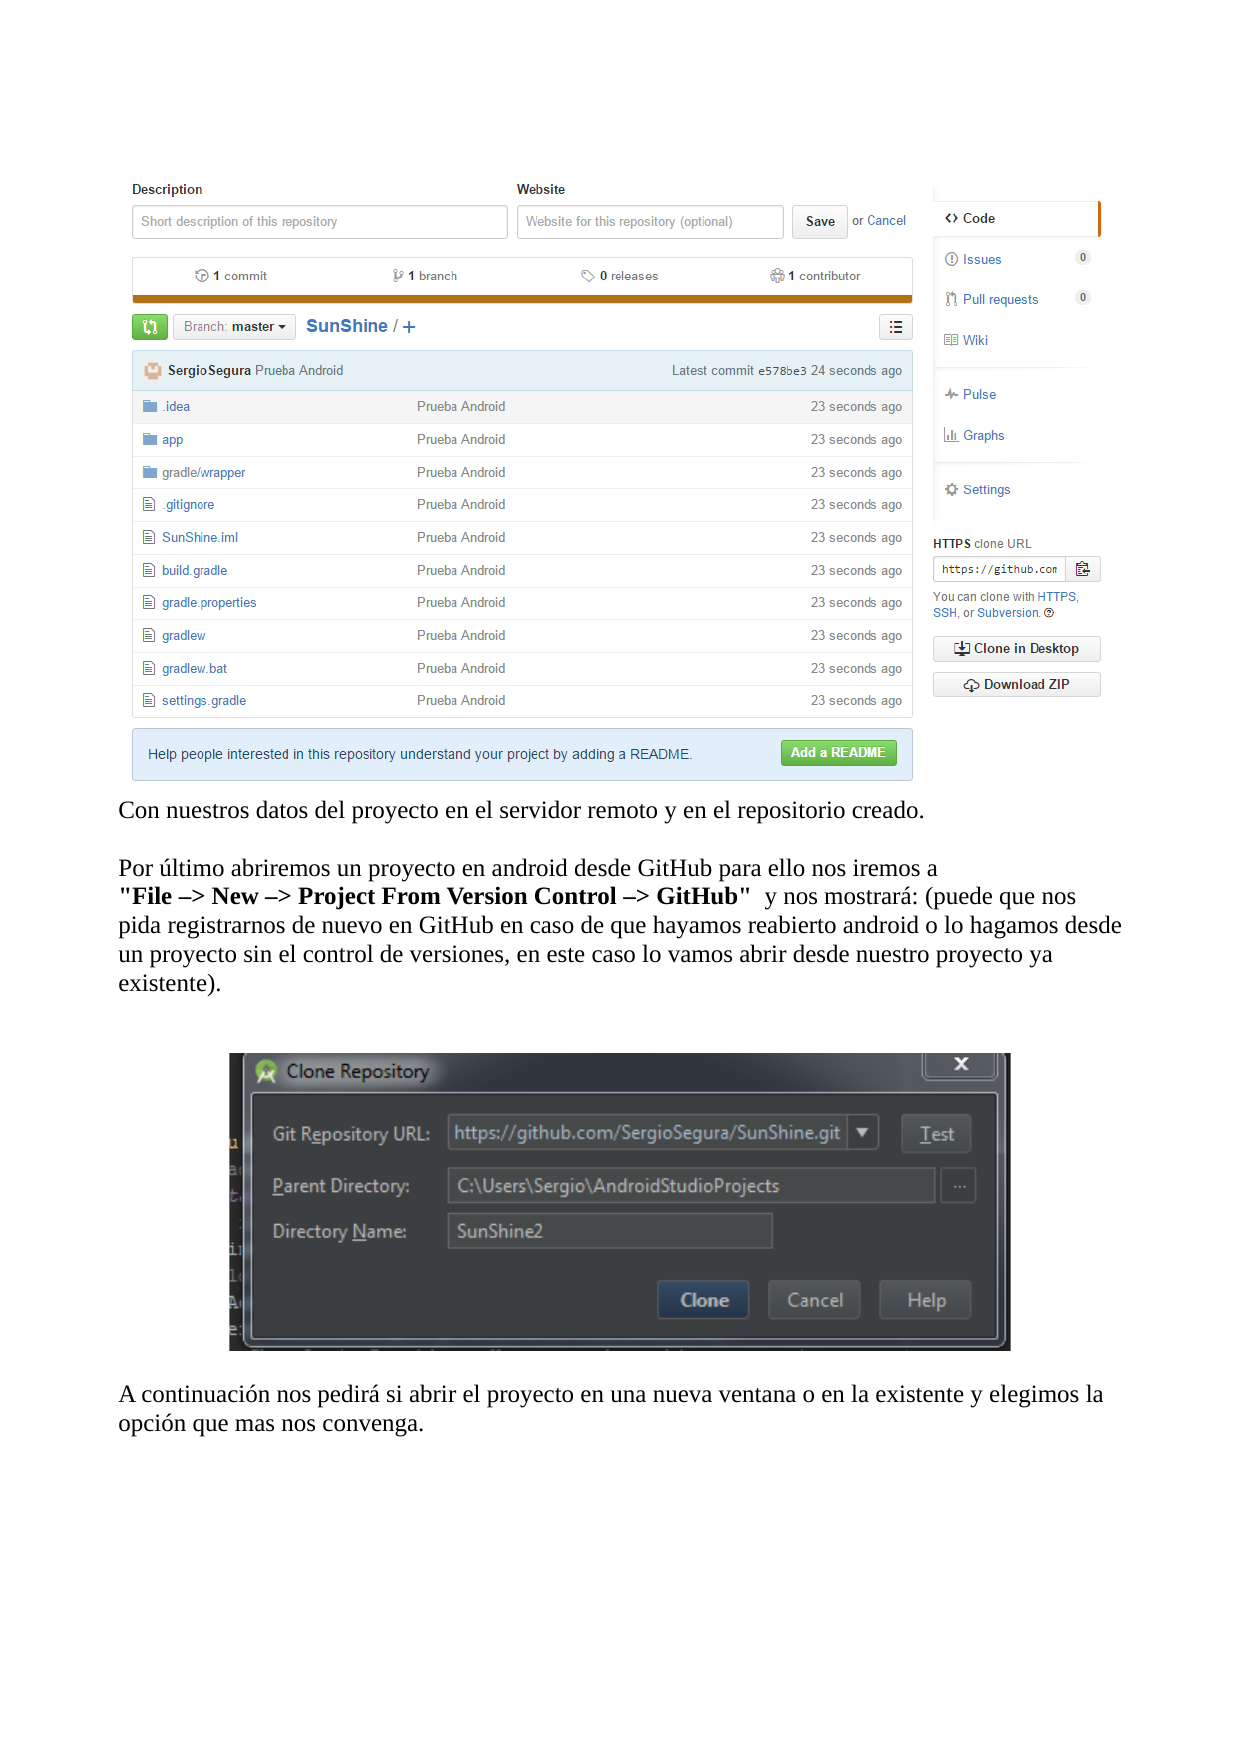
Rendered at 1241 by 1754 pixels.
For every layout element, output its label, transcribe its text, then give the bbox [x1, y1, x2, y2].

text Con nuestros datos del proyecto en el servidor remoto y en el repositorio creado. [118, 796, 1122, 824]
text "File –> New –> Project From Version Control –> GitHub" y nos mostrará: (puede que nos pida registrarnos de nuevo en GitHub en caso de que hayamos reabierto android o lo hagamos desde un proyecto sin el control de versiones, en este caso lo vamos abrir desde nuestro proyecto ya existente). [118, 881, 1122, 996]
text A continuación nos pedirá si abrir el proyecto en una nueva ventana o en la existente y elegimos la opción que mas nos convenga. [118, 1379, 1122, 1437]
picture [118, 175, 1122, 796]
picture [229, 1053, 1011, 1351]
text Por último abriremos un proyecto en android desde GitHub para ello nos iremos a [118, 853, 1122, 881]
